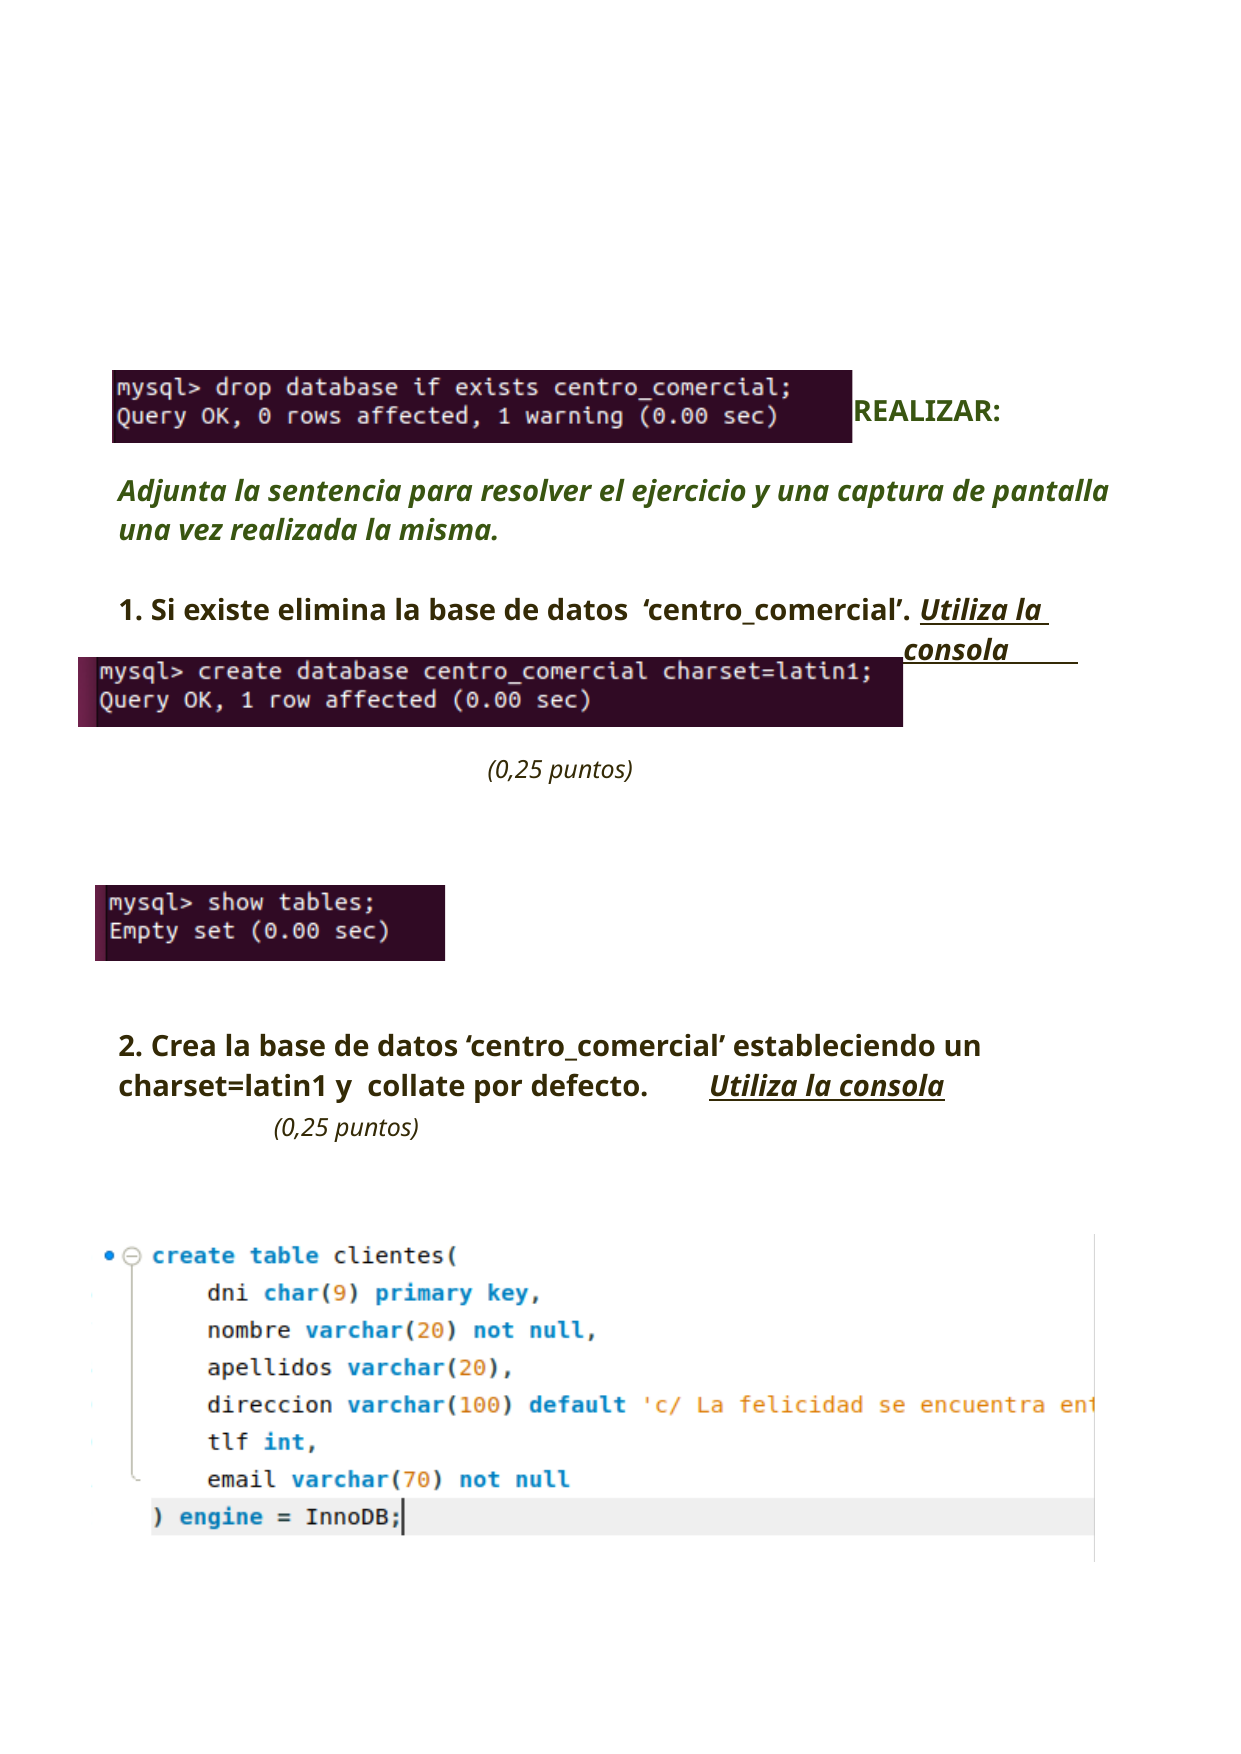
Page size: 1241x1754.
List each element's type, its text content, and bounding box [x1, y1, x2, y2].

picture [91, 1234, 1095, 1562]
text Adjunta la sentencia para resolver el ejercicio y una captura de pantalla una vez realizada la misma. [118, 470, 1122, 549]
picture [95, 885, 446, 961]
text 2. Crea la base de datos ‘centro_comercial’ estableciendo un charset=latin1 y collate por defecto. Utiliza la consola (0,25 puntos) [118, 1026, 1122, 1145]
text REALIZAR: [853, 391, 1122, 430]
picture [112, 370, 853, 443]
text 1. Si existe elimina la base de datos ‘centro_comercial’. Utiliza la consola (0,25 puntos) [118, 589, 1122, 787]
picture [78, 657, 904, 727]
